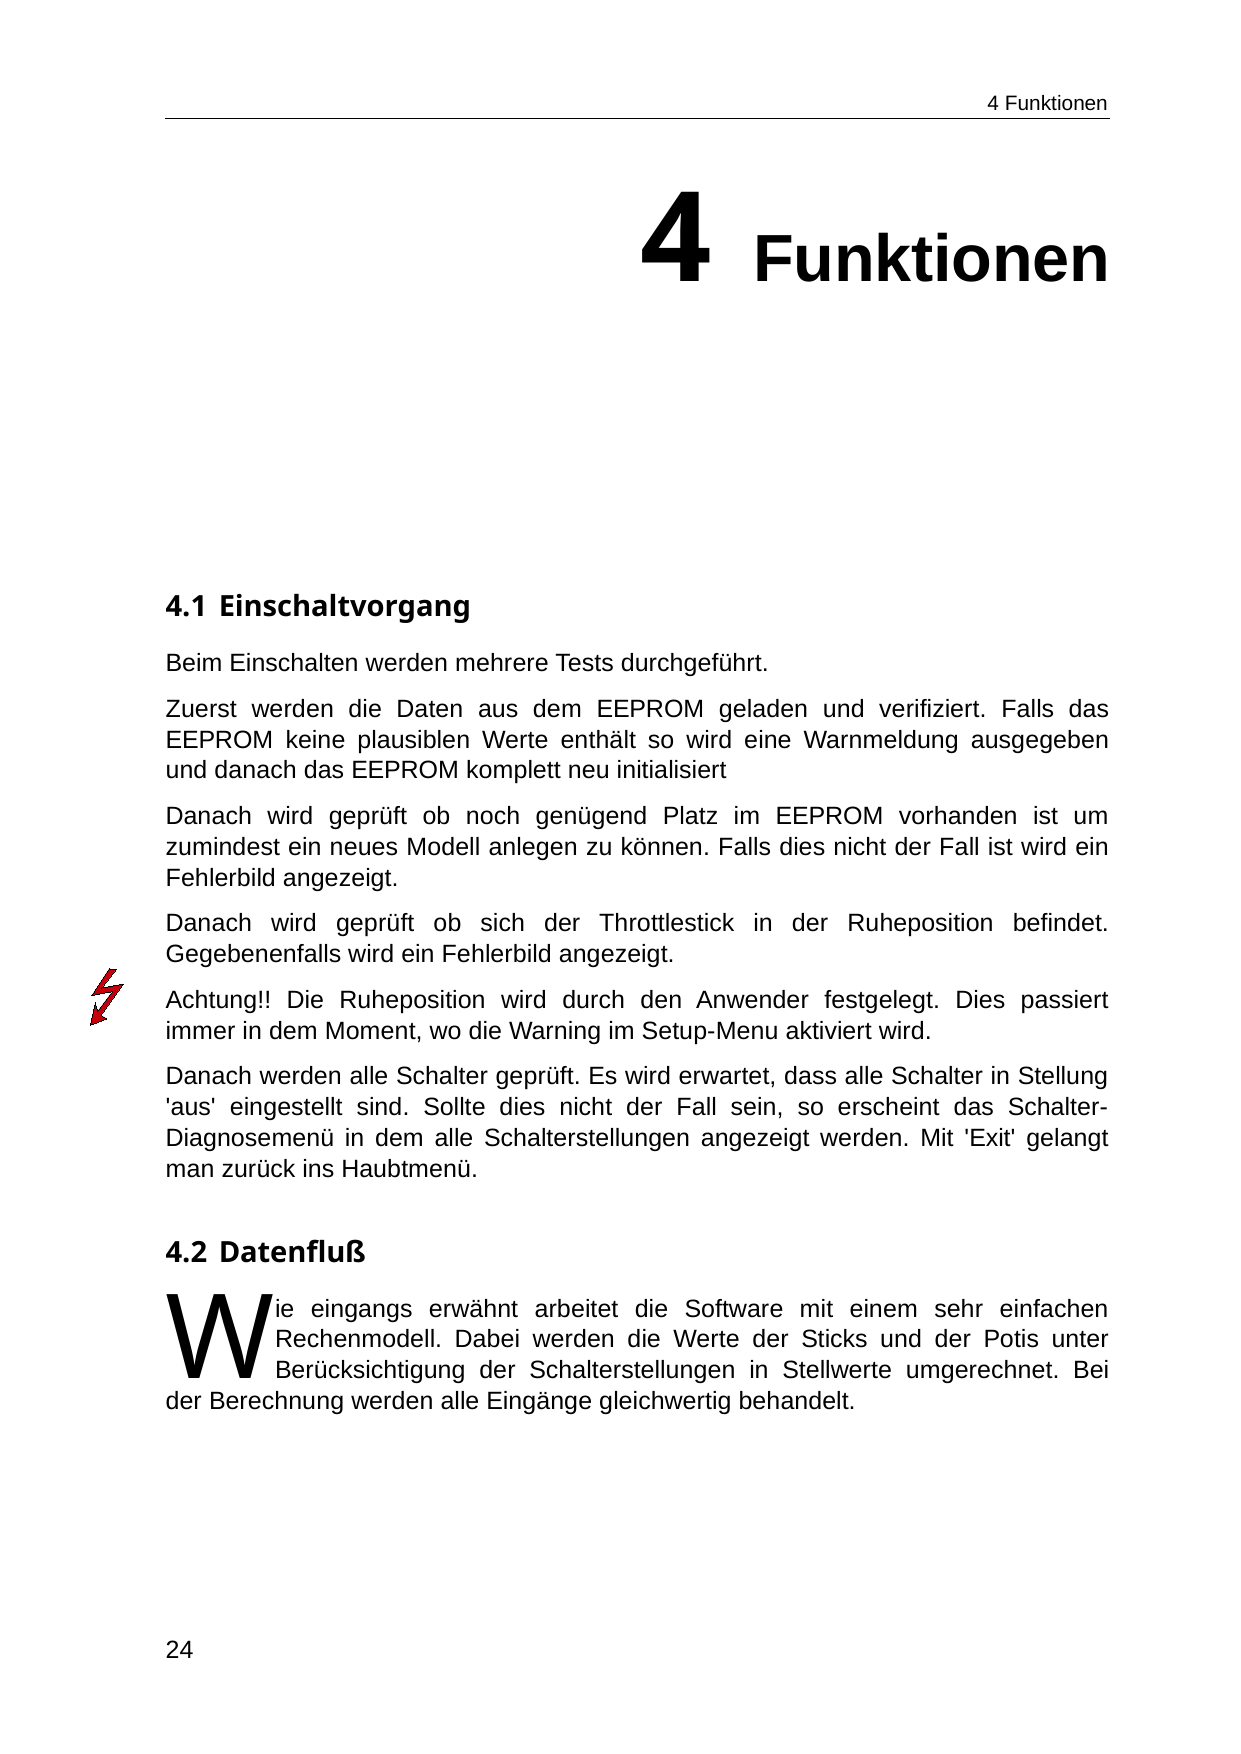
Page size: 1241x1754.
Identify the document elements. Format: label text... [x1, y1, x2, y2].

text Danach wird geprüft ob sich der Throttlestick in der Ruheposition befindet. Gegebenenfalls wird ein Fehlerbild angezeigt. [165, 909, 1110, 968]
text Beim Einschalten werden mehrere Tests durchgeführt. [165, 649, 1110, 677]
subtitle Datenfluß [165, 1231, 1110, 1270]
text Danach wird geprüft ob noch genügend Platz im EEPROM vorhanden ist um zumindest ein neues Modell anlegen zu können. Falls dies nicht der Fall ist wird ein Fehlerbild angezeigt. [165, 802, 1110, 892]
subtitle Funktionen [224, 147, 1110, 317]
subtitle Einschaltvorgang [165, 586, 1110, 625]
text Achtung!! Die Ruheposition wird durch den Anwender festgelegt. Dies passiert immer in dem Moment, wo die Warning im Setup-Menu aktiviert wird. [165, 986, 1110, 1044]
text Wie eingangs erwähnt arbeitet die Software mit einem sehr einfachen Rechenmodell. Dabei werden die Werte der Sticks und der Potis unter Berücksichtigung der Schalterstellungen in Stellwerte umgerechnet. Bei der Berechnung werden alle Eingänge gleichwertig behandelt. [165, 1294, 1110, 1415]
text Zuerst werden die Daten aus dem EEPROM geladen und verifiziert. Falls das EEPROM keine plausiblen Werte enthält so wird eine Warnmeldung ausgegeben und danach das EEPROM komplett neu initialisiert [165, 695, 1110, 784]
text Danach werden alle Schalter geprüft. Es wird erwartet, dass alle Schalter in Stellung 'aus' eingestellt sind. Sollte dies nicht der Fall sein, so erscheint das Schalter-Diagnosemenü in dem alle Schalterstellungen angezeigt werden. Mit 'Exit' gelangt man zurück ins Haubtmenü. [165, 1062, 1110, 1182]
